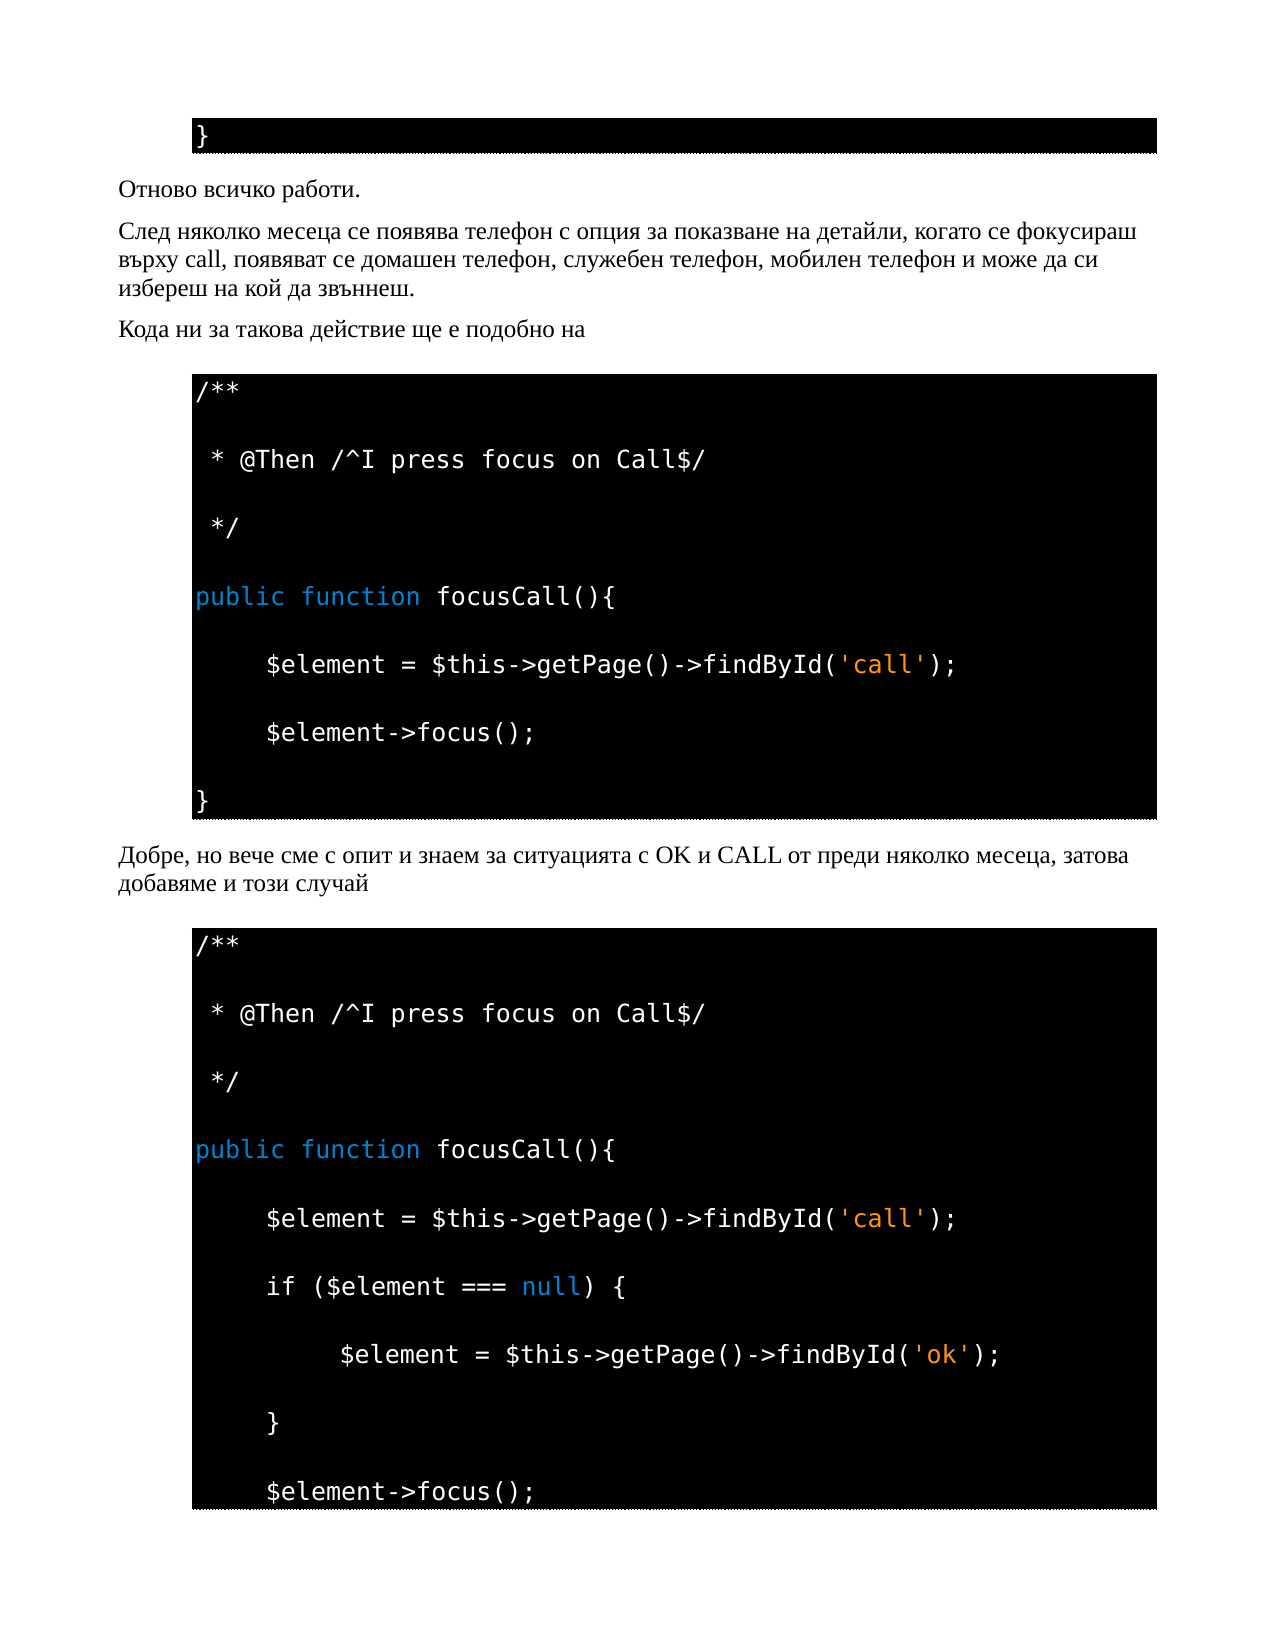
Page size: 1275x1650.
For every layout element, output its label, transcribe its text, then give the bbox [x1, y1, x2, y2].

text */ [192, 1064, 1157, 1096]
text } [192, 1405, 1157, 1438]
text Отново всичко работи. [118, 174, 1157, 203]
text $element = $this->getPage()->findById('call'); [192, 1201, 1157, 1233]
text /** [192, 374, 1157, 406]
text */ [192, 510, 1157, 543]
text Кода ни за такова действие ще е подобно на [118, 314, 1157, 343]
text $element->focus(); [192, 1473, 1157, 1509]
text $element = $this->getPage()->findById('call'); [192, 647, 1157, 679]
text } [192, 783, 1157, 819]
text /** [192, 928, 1157, 960]
text if ($element === null) { [192, 1269, 1157, 1301]
text } [192, 118, 1157, 153]
text $element->focus(); [192, 715, 1157, 747]
text public function focusCall(){ [192, 1132, 1157, 1165]
text public function focusCall(){ [192, 578, 1157, 611]
text $element = $this->getPage()->findById('ok'); [192, 1337, 1157, 1369]
text * @Then /^I press focus on Call$/ [192, 442, 1157, 474]
text * @Then /^I press focus on Call$/ [192, 996, 1157, 1028]
text След няколко месеца се появява телефон с опция за показване на детайли, когато се фокусираш върху call, появяват се домашен телефон, служебен телефон, мобилен телефон и може да си избереш на кой да звъннеш. [118, 216, 1157, 302]
text Добре, но вече сме с опит и знаем за ситуацията с OK и CALL от преди няколко месеца, затова добавяме и този случай [118, 840, 1157, 897]
